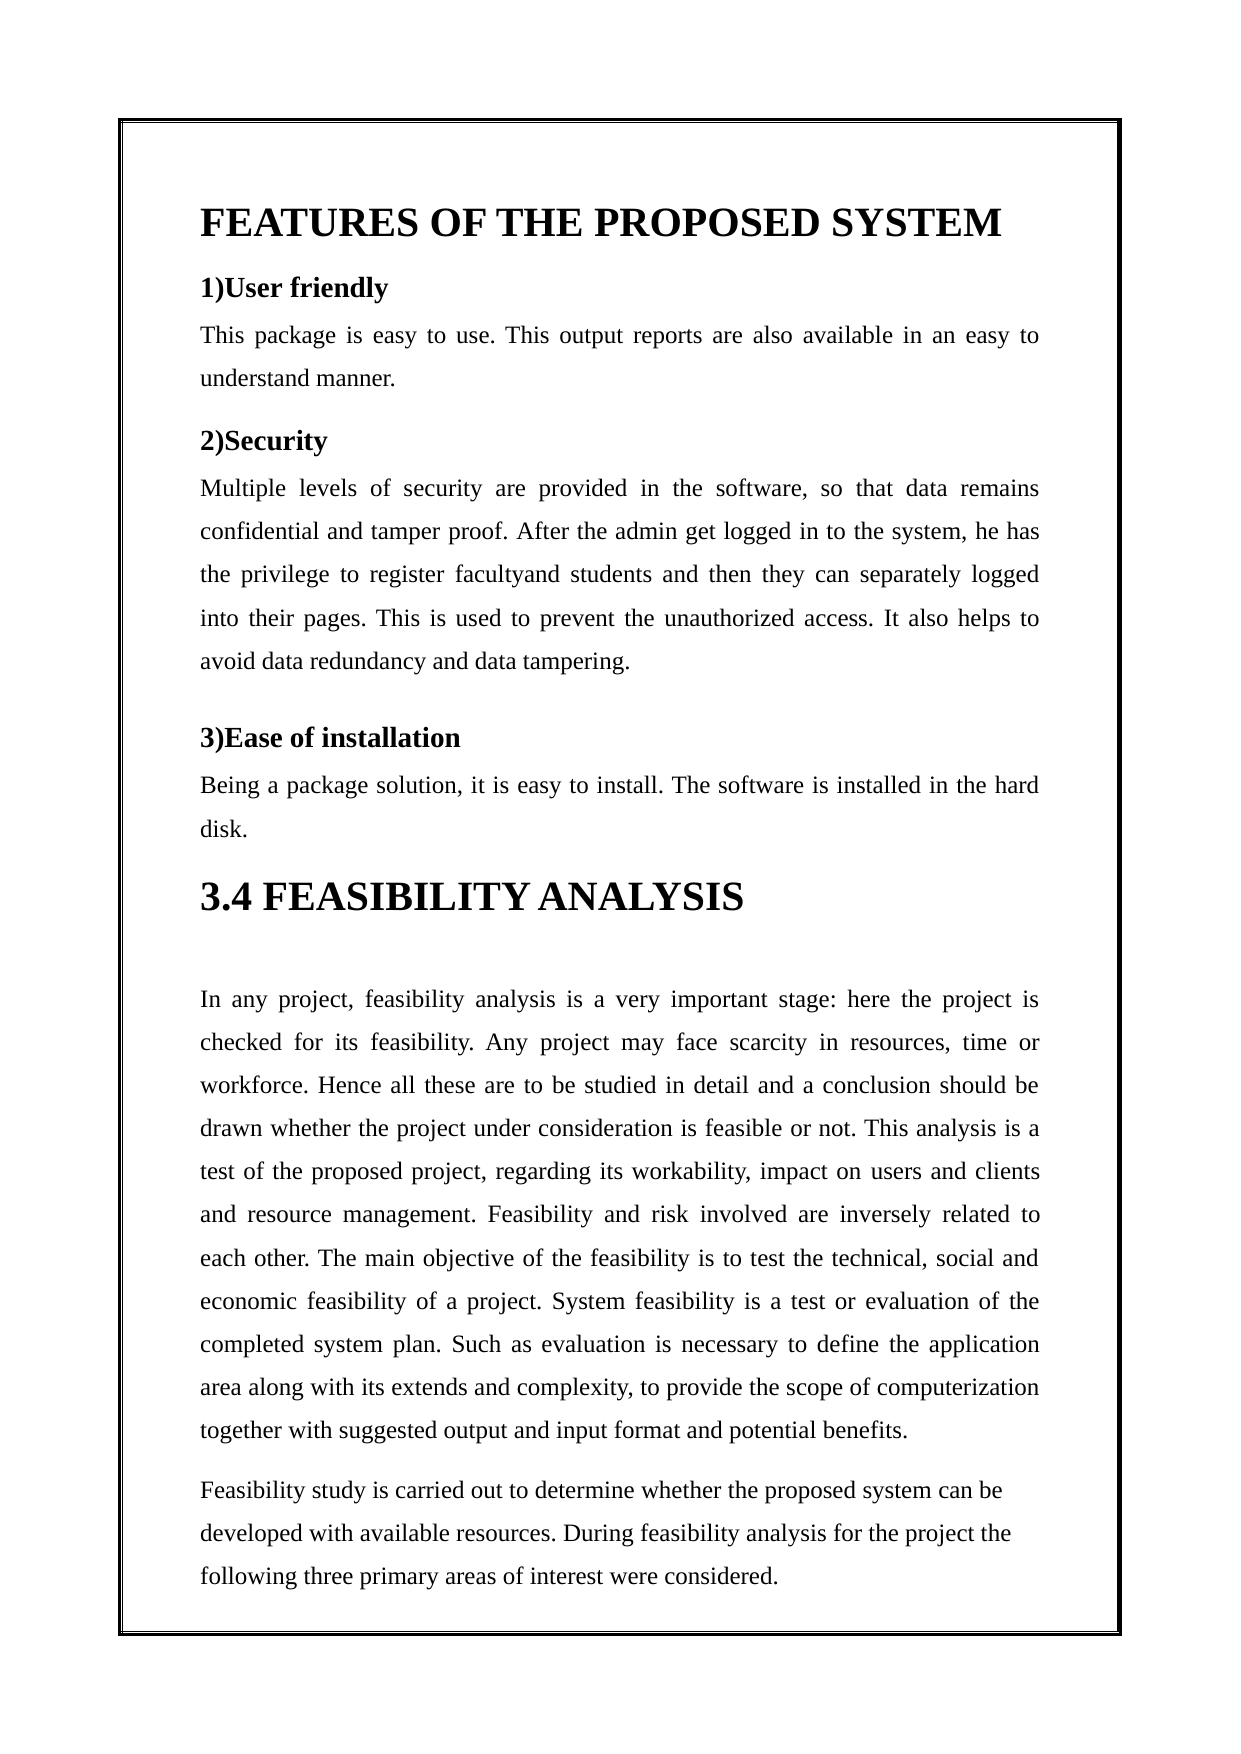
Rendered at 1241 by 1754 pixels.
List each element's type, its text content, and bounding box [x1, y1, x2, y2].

subtitle 3.4 FEASIBILITY ANALYSIS [200, 871, 1040, 919]
subtitle 2)Security [200, 423, 1040, 457]
text Feasibility study is carried out to determine whether the proposed system can be developed with available resources. During feasibility analysis for the project the following three primary areas of interest were considered. [200, 1475, 1040, 1590]
text In any project, feasibility analysis is a very important stage: here the project is checked for its feasibility. Any project may face scarcity in resources, time or workforce. Hence all these are to be studied in detail and a conclusion should be drawn whether the project under consideration is feasible or not. This analysis is a test of the proposed project, regarding its workability, impact on users and clients and resource management. Feasibility and risk involved are inversely related to each other. The main objective of the feasibility is to test the technical, social and economic feasibility of a project. System feasibility is a test or evaluation of the completed system plan. Such as evaluation is necessary to define the application area along with its extends and complexity, to provide the scope of computerization together with suggested output and input format and potential benefits. [200, 984, 1040, 1444]
text Being a package solution, it is easy to install. The software is installed in the hard disk. [200, 771, 1040, 842]
text Multiple levels of security are provided in the software, so that data remains confidential and tamper proof. After the admin get logged in to the system, he has the privilege to register facultyand students and then they can separately logged into their pages. This is used to prevent the unauthorized access. It also helps to avoid data redundancy and data tampering. [200, 473, 1040, 674]
subtitle 1)User friendly [200, 270, 1040, 303]
text This package is easy to use. This output reports are also available in an easy to understand manner. [200, 320, 1040, 392]
subtitle 3)Ease of installation [200, 720, 1040, 754]
subtitle FEATURES OF THE PROPOSED SYSTEM [200, 198, 1040, 246]
